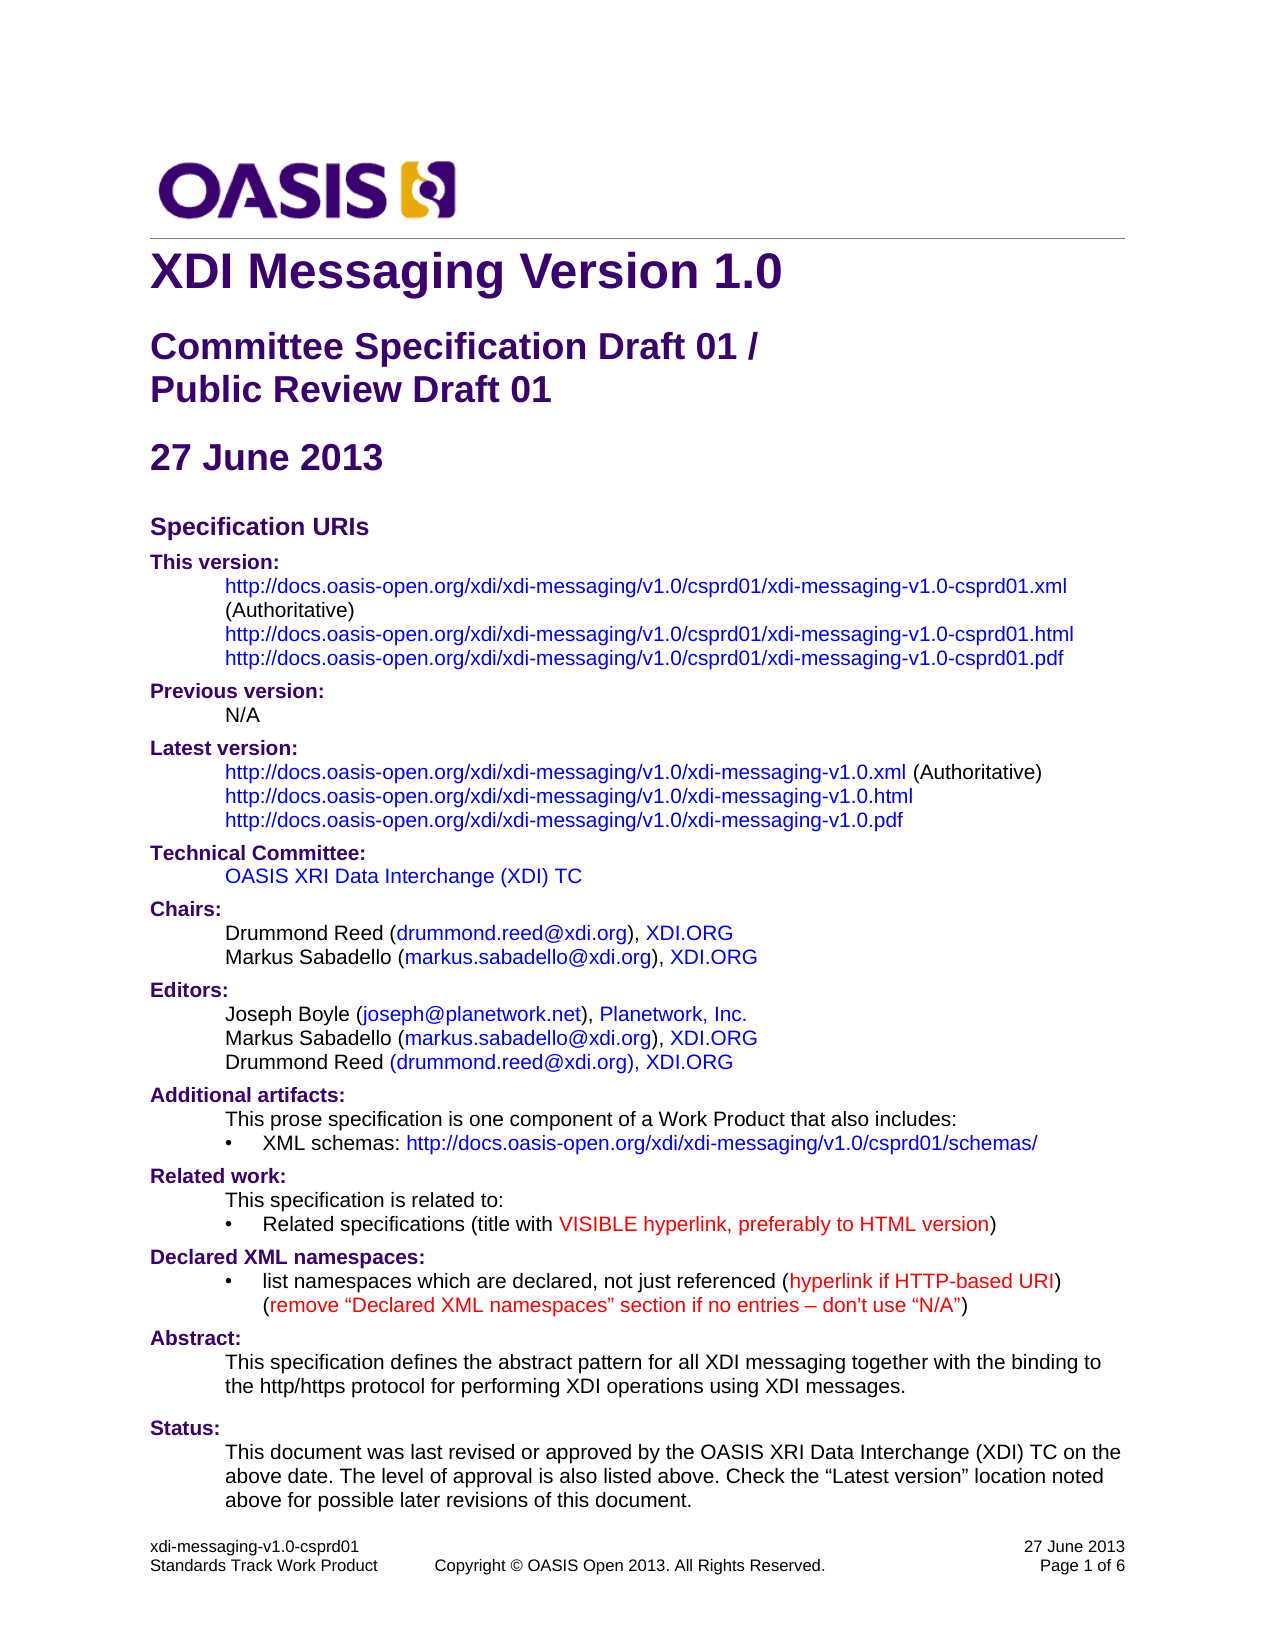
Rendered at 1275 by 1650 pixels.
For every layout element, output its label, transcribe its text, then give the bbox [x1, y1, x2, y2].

title N/A [225, 703, 1125, 727]
title http://docs.oasis-open.org/xdi/xdi-messaging/v1.0/csprd01/xdi-messaging-v1.0-csprd01.xml (Authoritative) [225, 574, 1125, 622]
title Abstract: [150, 1326, 1125, 1350]
title Editors: [150, 978, 1125, 1002]
title Latest version: [150, 736, 1125, 759]
text Drummond Reed (drummond.reed@xdi.org), XDI.ORG [225, 1050, 1125, 1074]
title http://docs.oasis-open.org/xdi/xdi-messaging/v1.0/csprd01/xdi-messaging-v1.0-csprd01.html [225, 622, 1125, 646]
title http://docs.oasis-open.org/xdi/xdi-messaging/v1.0/xdi-messaging-v1.0.pdf [225, 807, 1125, 831]
title Status: [150, 1416, 1125, 1439]
text Markus Sabadello (markus.sabadello@xdi.org), XDI.ORG [225, 1026, 1125, 1050]
title Related work: [150, 1164, 1125, 1188]
title http://docs.oasis-open.org/xdi/xdi-messaging/v1.0/xdi-messaging-v1.0.xml (Authoritative) [225, 759, 1125, 783]
title Technical Committee: [150, 840, 1125, 864]
title This specification is related to: [225, 1188, 1125, 1212]
title XDI Messaging Version 1.0 [150, 239, 1125, 299]
subtitle 27 June 2013 [150, 435, 1125, 478]
title This version: [150, 550, 1125, 574]
picture [150, 145, 468, 230]
title Previous version: [150, 679, 1125, 703]
title This prose specification is one component of a Work Product that also includes: [225, 1107, 1125, 1131]
text This document was last revised or approved by the OASIS XRI Data Interchange (XDI) TC on the above date. The level of approval is also listed above. Check the “Latest version” location noted above for possible later revisions of this document. [225, 1439, 1125, 1511]
title OASIS XRI Data Interchange (XDI) TC [225, 864, 1125, 888]
title Chairs: [150, 897, 1125, 921]
subtitle Committee Specification Draft 01 / Public Review Draft 01 [150, 324, 1125, 410]
list list namespaces which are declared, not just referenced (hyperlink if HTTP-based URI) (remove “Declared XML namespaces” section if no entries – don't use “N/A”) [225, 1269, 1125, 1317]
title Declared XML namespaces: [150, 1245, 1125, 1269]
text This specification defines the abstract pattern for all XDI messaging together with the binding to the http/https protocol for performing XDI operations using XDI messages. [225, 1350, 1125, 1398]
title Markus Sabadello (markus.sabadello@xdi.org), XDI.ORG [225, 945, 1125, 969]
title http://docs.oasis-open.org/xdi/xdi-messaging/v1.0/xdi-messaging-v1.0.html [225, 783, 1125, 807]
title Joseph Boyle (joseph@planetwork.net), Planetwork, Inc. [225, 1002, 1125, 1026]
title Specification URIs [150, 512, 1125, 541]
title Additional artifacts: [150, 1083, 1125, 1107]
list XML schemas: http://docs.oasis-open.org/xdi/xdi-messaging/v1.0/csprd01/schemas/ [225, 1131, 1125, 1155]
title Drummond Reed (drummond.reed@xdi.org), XDI.ORG [225, 921, 1125, 945]
title http://docs.oasis-open.org/xdi/xdi-messaging/v1.0/csprd01/xdi-messaging-v1.0-csprd01.pdf [225, 646, 1125, 670]
list Related specifications (title with VISIBLE hyperlink, preferably to HTML version) [225, 1212, 1125, 1236]
